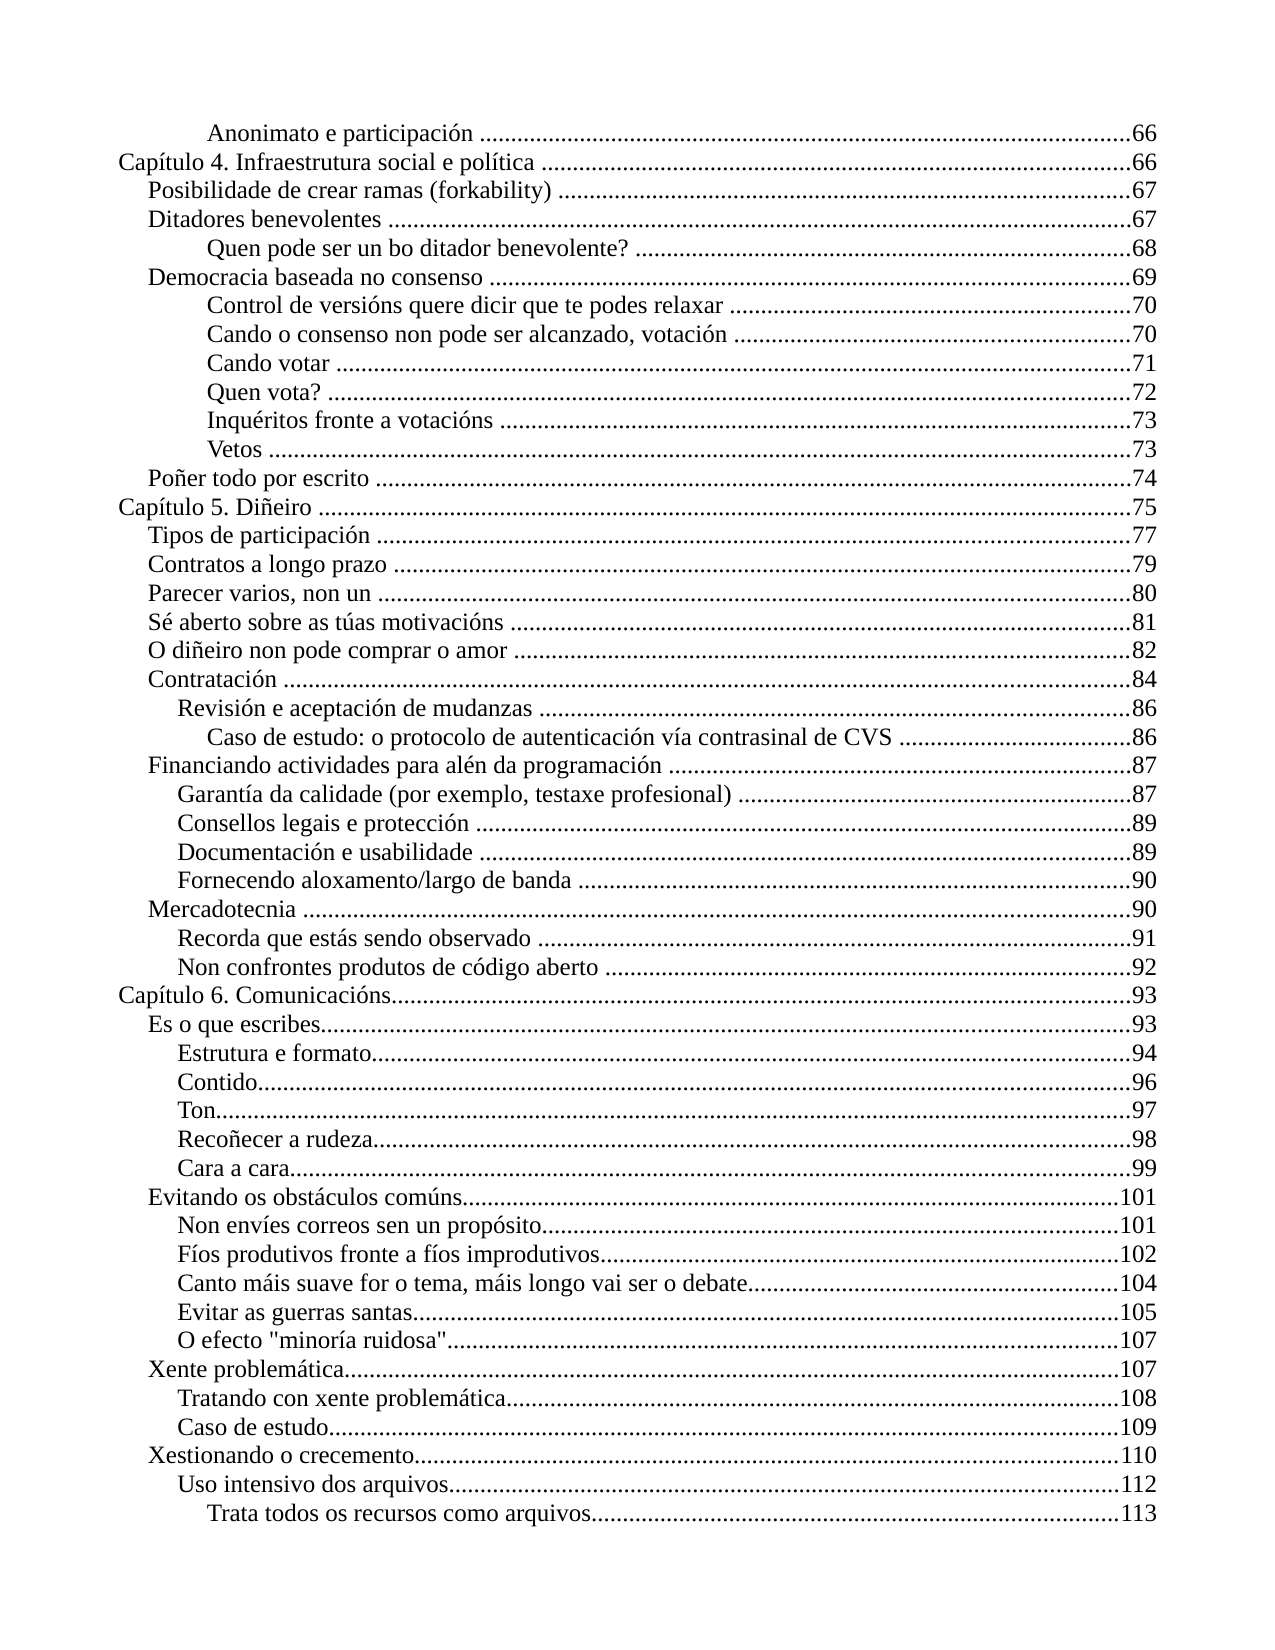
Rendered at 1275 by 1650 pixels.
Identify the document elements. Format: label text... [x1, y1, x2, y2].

text Inquéritos fronte a votacións 73 [207, 406, 1157, 434]
text Documentación e usabilidade 89 [177, 837, 1157, 866]
text Cando votar 71 [207, 348, 1157, 377]
text Caso de estudo: o protocolo de autenticación vía contrasinal de CVS 86 [207, 722, 1157, 751]
text Recorda que estás sendo observado 91 [177, 923, 1157, 952]
text Caso de estudo 109 [177, 1412, 1157, 1441]
text Evitando os obstáculos comúns 101 [148, 1182, 1157, 1211]
text Recoñecer a rudeza 98 [177, 1124, 1157, 1153]
text Estrutura e formato 94 [177, 1038, 1157, 1067]
text O diñeiro non pode comprar o amor 82 [148, 636, 1157, 664]
text Capítulo 6. Comunicacións 93 [118, 981, 1157, 1009]
text Fíos produtivos fronte a fíos improdutivos 102 [177, 1239, 1157, 1268]
text Sé aberto sobre as túas motivacións 81 [148, 607, 1157, 636]
text Ton 97 [177, 1096, 1157, 1124]
text Fornecendo aloxamento/largo de banda 90 [177, 866, 1157, 894]
text Financiando actividades para alén da programación 87 [148, 751, 1157, 779]
text Democracia baseada no consenso 69 [148, 262, 1157, 291]
text Tipos de participación 77 [148, 521, 1157, 549]
text Vetos 73 [207, 434, 1157, 463]
text Control de versións quere dicir que te podes relaxar 70 [207, 291, 1157, 319]
text Anonimato e participación 66 [207, 118, 1157, 147]
text Xente problemática 107 [148, 1354, 1157, 1383]
text Parecer varios, non un 80 [148, 578, 1157, 607]
text O efecto "minoría ruidosa" 107 [177, 1326, 1157, 1354]
text Cara a cara 99 [177, 1153, 1157, 1182]
text Quen pode ser un bo ditador benevolente? 68 [207, 233, 1157, 262]
text Quen vota? 72 [207, 377, 1157, 406]
text Poñer todo por escrito 74 [148, 463, 1157, 492]
text Ditadores benevolentes 67 [148, 204, 1157, 233]
text Trata todos os recursos como arquivos 113 [207, 1498, 1157, 1527]
text Cando o consenso non pode ser alcanzado, votación 70 [207, 319, 1157, 348]
text Capítulo 4. Infraestrutura social e política 66 [118, 147, 1157, 176]
text Evitar as guerras santas 105 [177, 1297, 1157, 1326]
text Consellos legais e protección 89 [177, 808, 1157, 837]
text Es o que escribes 93 [148, 1009, 1157, 1038]
text Tratando con xente problemática 108 [177, 1383, 1157, 1412]
text Uso intensivo dos arquivos 112 [177, 1469, 1157, 1498]
text Canto máis suave for o tema, máis longo vai ser o debate 104 [177, 1268, 1157, 1297]
text Garantía da calidade (por exemplo, testaxe profesional) 87 [177, 779, 1157, 808]
text Contratos a longo prazo 79 [148, 549, 1157, 578]
text Capítulo 5. Diñeiro 75 [118, 492, 1157, 521]
text Contido 96 [177, 1067, 1157, 1096]
text Non envíes correos sen un propósito 101 [177, 1211, 1157, 1239]
text Xestionando o crecemento 110 [148, 1441, 1157, 1469]
text Contratación 84 [148, 664, 1157, 693]
text Posibilidade de crear ramas (forkability) 67 [148, 176, 1157, 204]
text Mercadotecnia 90 [148, 894, 1157, 923]
text Revisión e aceptación de mudanzas 86 [177, 693, 1157, 722]
text Non confrontes produtos de código aberto 92 [177, 952, 1157, 981]
